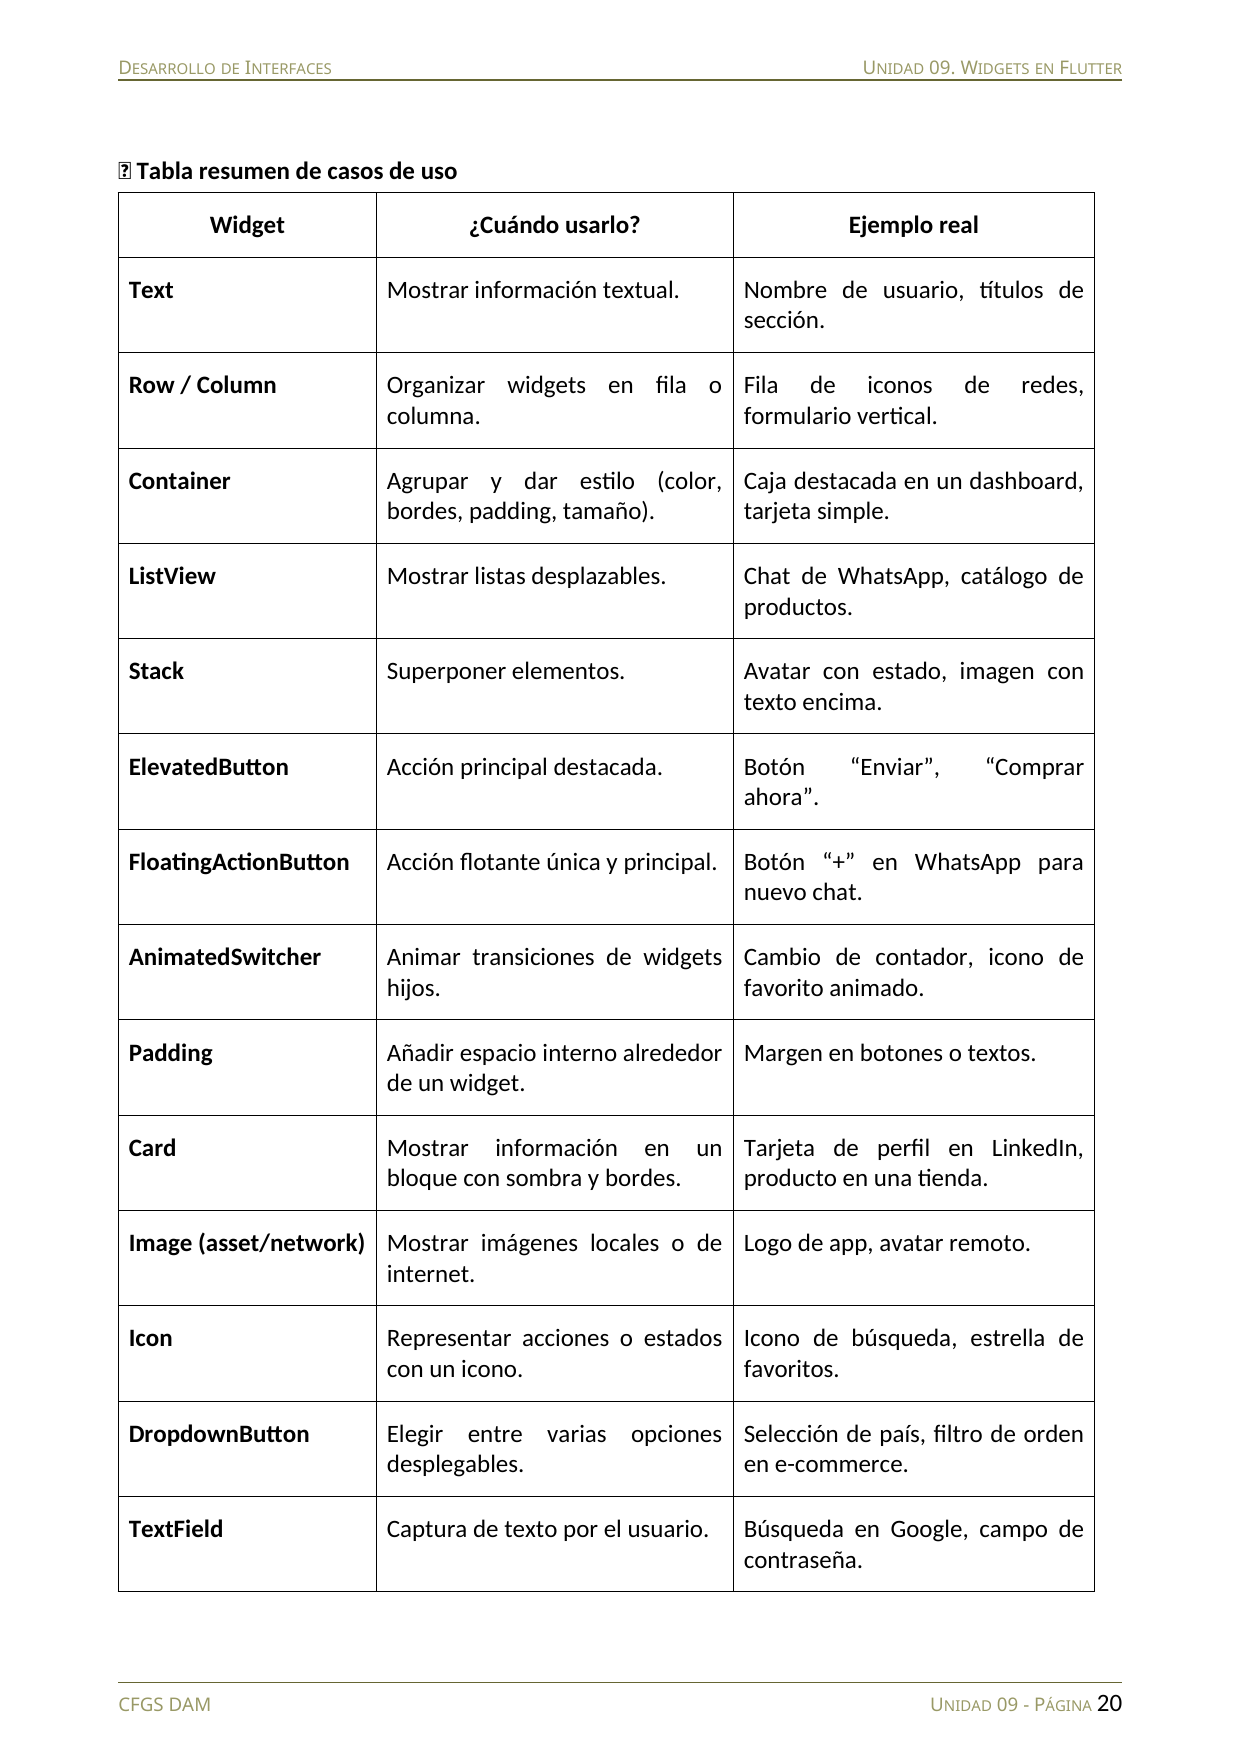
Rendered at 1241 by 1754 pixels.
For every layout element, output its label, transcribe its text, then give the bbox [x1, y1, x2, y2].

table_cell Captura de texto por el usuario. [377, 1497, 733, 1591]
table_cell Nombre de usuario, títulos de sección. [734, 258, 1094, 352]
table_cell DropdownButton [119, 1402, 376, 1496]
table_cell Agrupar y dar estilo (color, bordes, padding, tamaño). [377, 449, 733, 543]
table_cell Mostrar imágenes locales o de internet. [377, 1211, 733, 1305]
table_cell Padding [119, 1020, 376, 1114]
table_cell Container [119, 449, 376, 543]
table_cell Margen en botones o textos. [734, 1020, 1094, 1114]
table_cell ElevatedButton [119, 734, 376, 829]
table_cell AnimatedSwitcher [119, 925, 376, 1019]
text 📌 Tabla resumen de casos de uso [118, 155, 1122, 186]
table_cell Selección de país, filtro de orden en e-commerce. [734, 1402, 1094, 1496]
table_cell Acción flotante única y principal. [377, 830, 733, 924]
table_cell Elegir entre varias opciones desplegables. [377, 1402, 733, 1496]
table_cell Chat de WhatsApp, catálogo de productos. [734, 544, 1094, 638]
table_header Widget [119, 193, 376, 257]
table_cell Representar acciones o estados con un icono. [377, 1306, 733, 1401]
table_cell Botón “+” en WhatsApp para nuevo chat. [734, 830, 1094, 924]
table_cell Superponer elementos. [377, 639, 733, 733]
table_cell Tarjeta de perfil en LinkedIn, producto en una tienda. [734, 1116, 1094, 1210]
table_cell ListView [119, 544, 376, 638]
table_header Ejemplo real [734, 193, 1094, 257]
table_cell Stack [119, 639, 376, 733]
table_cell Image (asset/network) [119, 1211, 376, 1305]
table_cell Caja destacada en un dashboard, tarjeta simple. [734, 449, 1094, 543]
table_cell Text [119, 258, 376, 352]
table_cell Avatar con estado, imagen con texto encima. [734, 639, 1094, 733]
table_cell Búsqueda en Google, campo de contraseña. [734, 1497, 1094, 1591]
table_cell Icon [119, 1306, 376, 1401]
table_cell Mostrar listas desplazables. [377, 544, 733, 638]
table_cell Organizar widgets en fila o columna. [377, 353, 733, 447]
table_cell Icono de búsqueda, estrella de favoritos. [734, 1306, 1094, 1401]
table_cell Row / Column [119, 353, 376, 447]
table_cell Card [119, 1116, 376, 1210]
table_cell FloatingActionButton [119, 830, 376, 924]
table_cell Animar transiciones de widgets hijos. [377, 925, 733, 1019]
table_cell Botón “Enviar”, “Comprar ahora”. [734, 734, 1094, 829]
table_cell Añadir espacio interno alrededor de un widget. [377, 1020, 733, 1114]
table_header ¿Cuándo usarlo? [377, 193, 733, 257]
table_cell Mostrar información en un bloque con sombra y bordes. [377, 1116, 733, 1210]
table_cell Mostrar información textual. [377, 258, 733, 352]
table_cell Logo de app, avatar remoto. [734, 1211, 1094, 1305]
table_cell Fila de iconos de redes, formulario vertical. [734, 353, 1094, 447]
table_cell Acción principal destacada. [377, 734, 733, 829]
table_cell TextField [119, 1497, 376, 1591]
table_cell Cambio de contador, icono de favorito animado. [734, 925, 1094, 1019]
